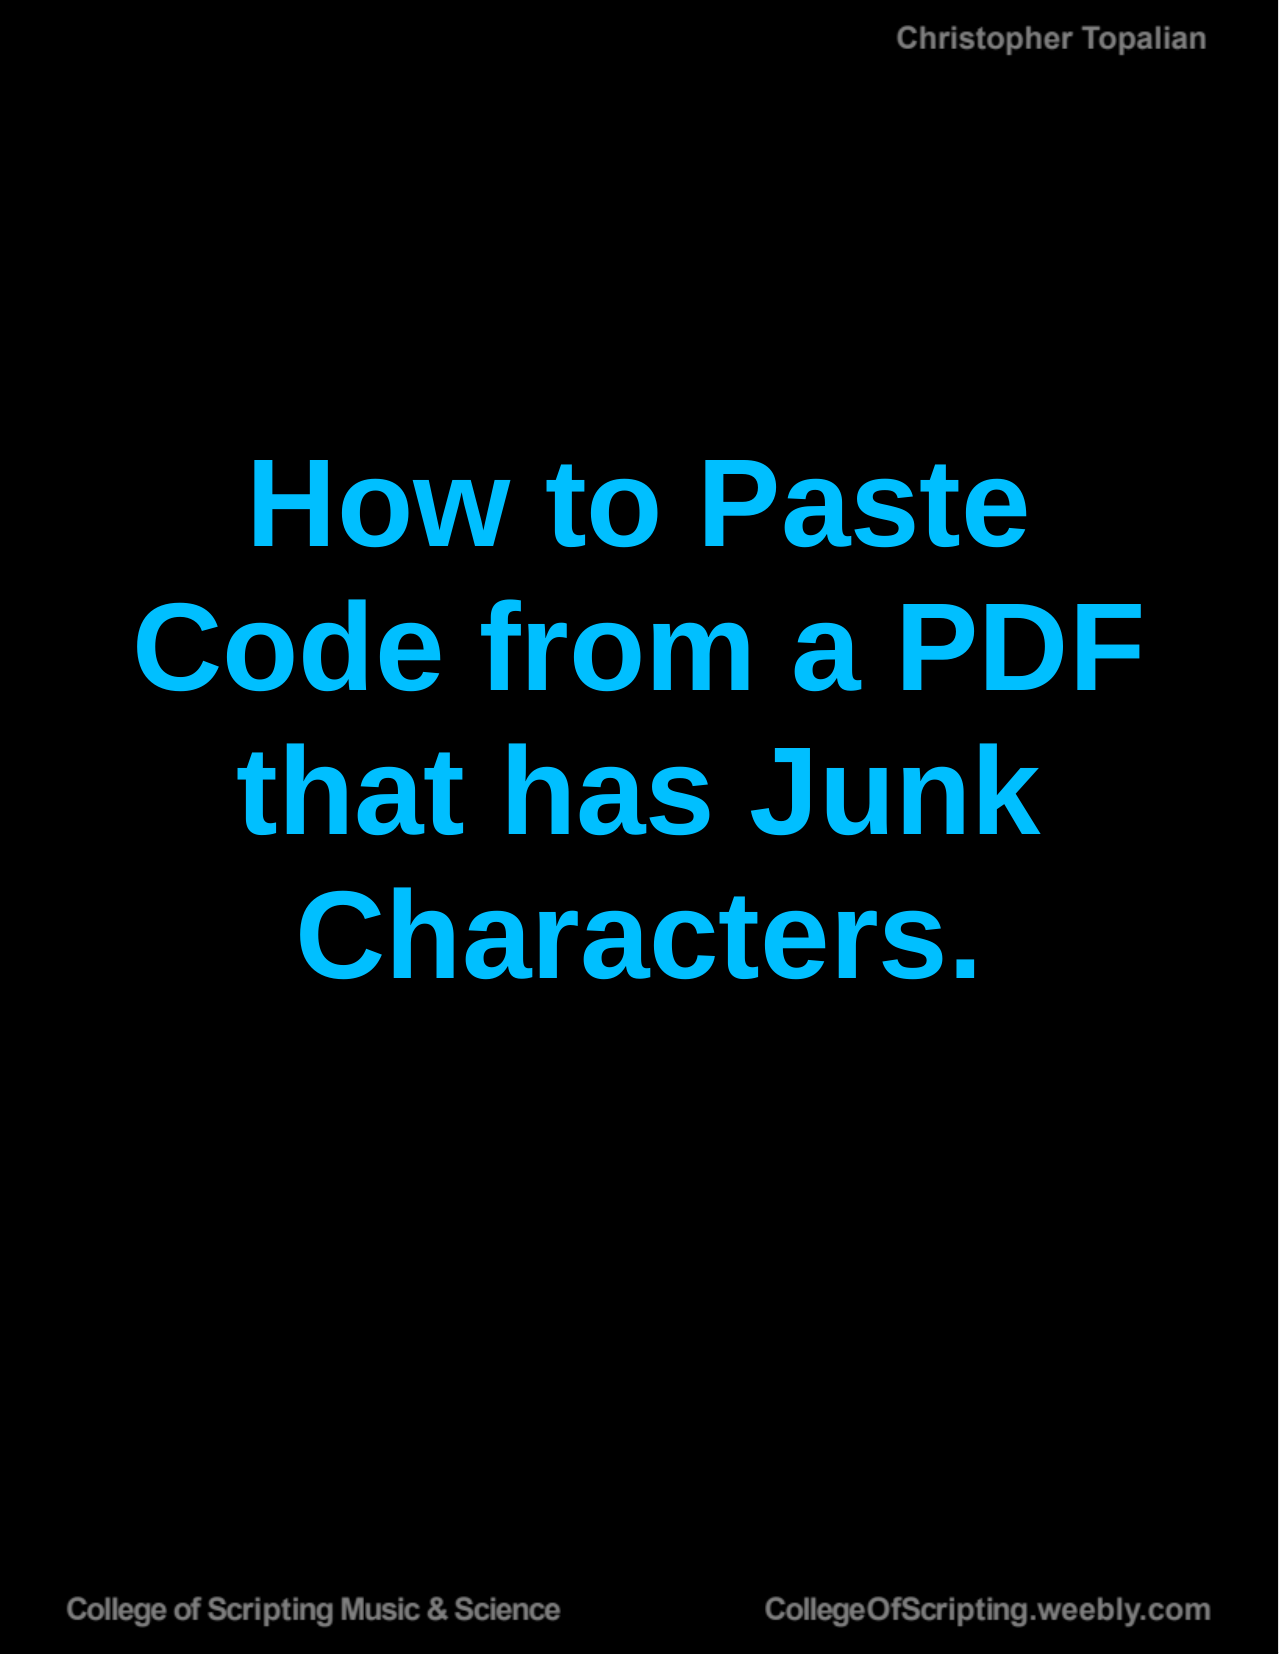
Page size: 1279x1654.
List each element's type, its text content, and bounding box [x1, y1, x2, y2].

text that has Junk Characters. [75, 717, 1203, 1004]
text How to Paste Code from a PDF [75, 429, 1203, 717]
